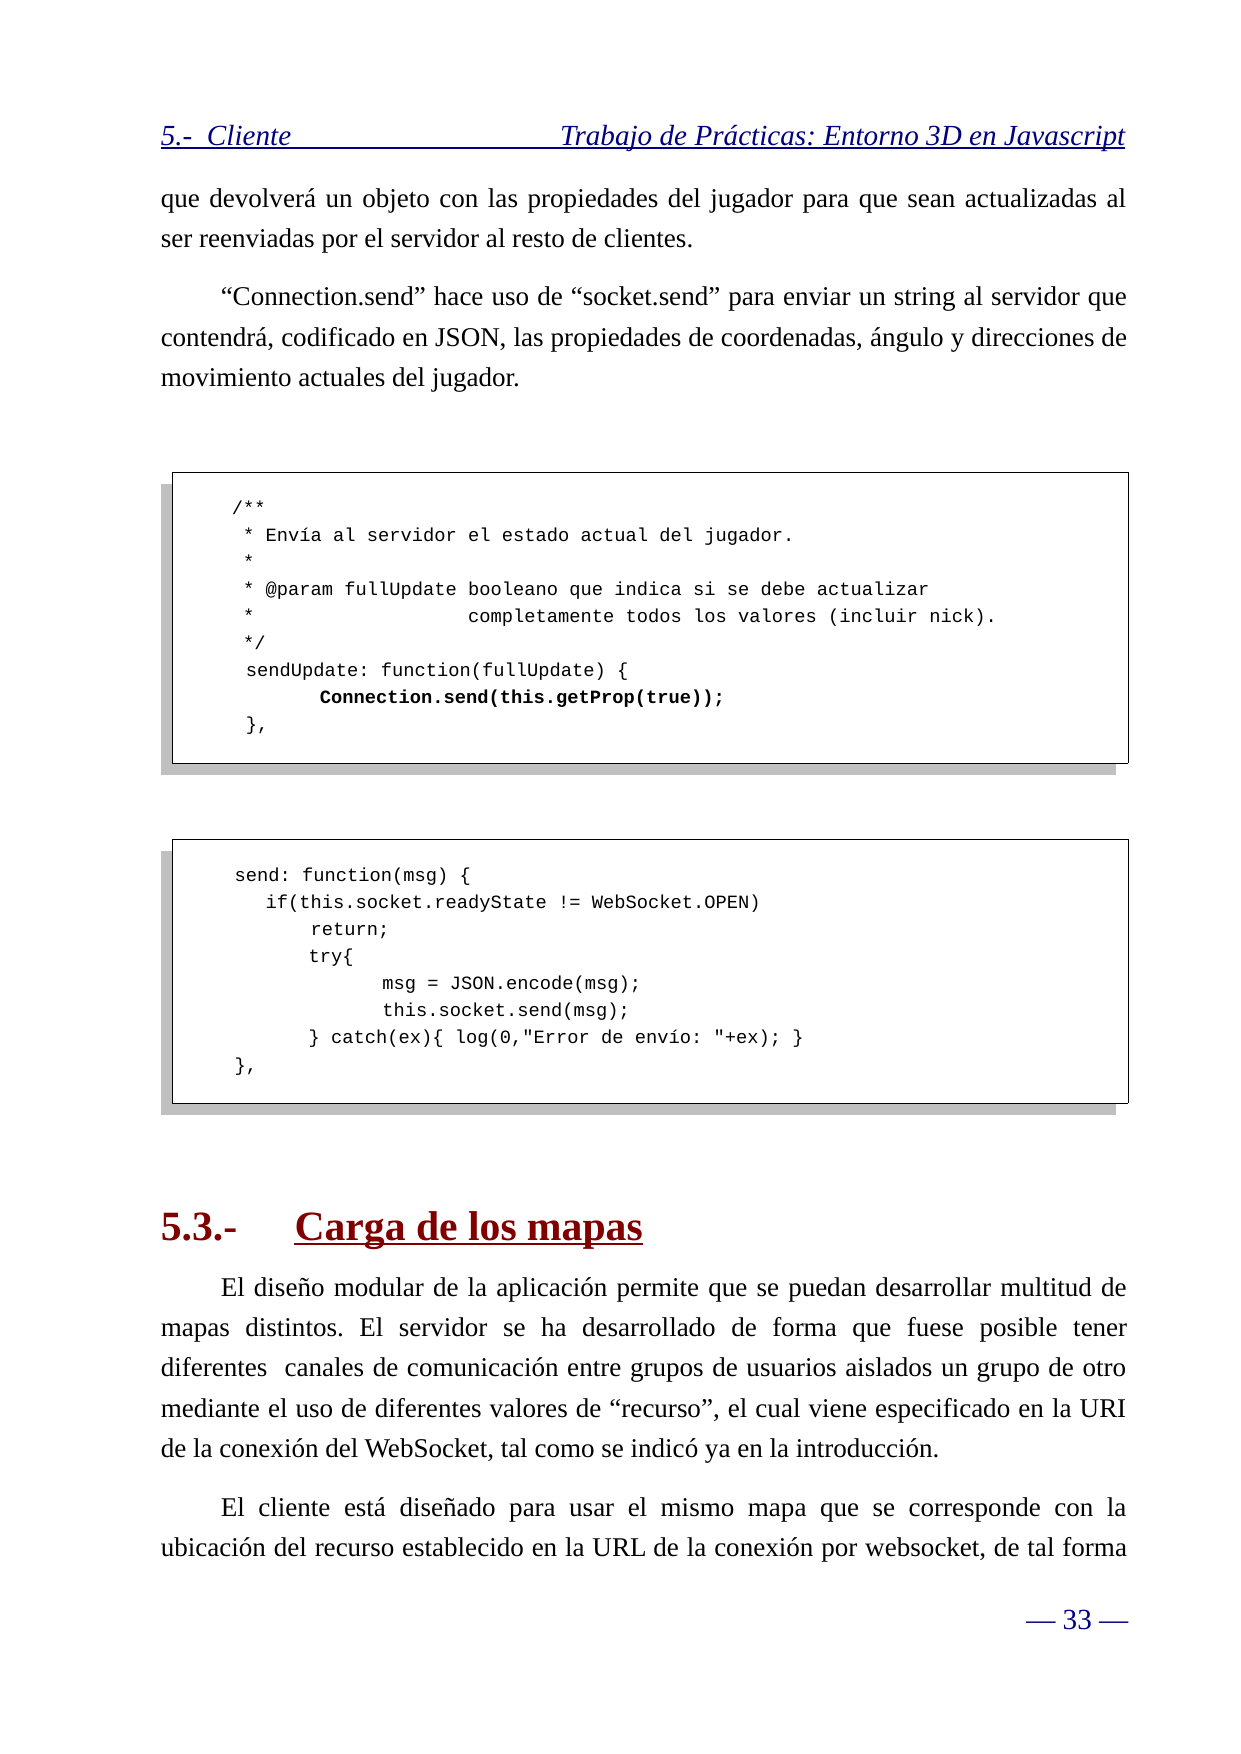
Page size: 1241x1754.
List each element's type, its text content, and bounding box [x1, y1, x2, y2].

text El cliente está diseñado para usar el mismo mapa que se corresponde con la ubicación del recurso establecido en la URL de la conexión por websocket, de tal forma [161, 1491, 1128, 1562]
text return; [173, 893, 1128, 920]
text }, [173, 688, 1128, 763]
text send: function(msg) { [173, 840, 1128, 866]
text try{ [173, 920, 1128, 947]
text sendUpdate: function(fullUpdate) { [173, 634, 1128, 661]
subtitle Carga de los mapas [161, 1201, 1128, 1249]
text * @param fullUpdate booleano que indica si se debe actualizar [173, 553, 1128, 580]
text El diseño modular de la aplicación permite que se puedan desarrollar multitud de mapas distintos. El servidor se ha desarrollado de forma que fuese posible tener diferentes canales de comunicación entre grupos de usuarios aislados un grupo de otro mediante el uso de diferentes valores de “recurso”, el cual viene especificado en la URI de la conexión del WebSocket, tal como se indicó ya en la introducción. [161, 1271, 1128, 1463]
text “Connection.send” hace uso de “socket.send” para enviar un string al servidor que contendrá, codificado en JSON, las propiedades de coordenadas, ángulo y direcciones de movimiento actuales del jugador. [161, 280, 1128, 392]
text }, [173, 1029, 1128, 1103]
text * completamente todos los valores (incluir nick). [173, 580, 1128, 607]
text this.socket.send(msg); [173, 974, 1128, 1002]
text /** [173, 473, 1128, 499]
text */ [173, 607, 1128, 634]
text if(this.socket.readyState != WebSocket.OPEN) [173, 866, 1128, 893]
text que devolverá un objeto con las propiedades del jugador para que sean actualizadas al ser reenviadas por el servidor al resto de clientes. [161, 182, 1128, 253]
text } catch(ex){ log(0,"Error de envío: "+ex); } [173, 1002, 1128, 1029]
text msg = JSON.encode(msg); [173, 947, 1128, 974]
text * [173, 526, 1128, 553]
text Connection.send(this.getProp(true)); [173, 661, 1128, 688]
text * Envía al servidor el estado actual del jugador. [173, 499, 1128, 526]
